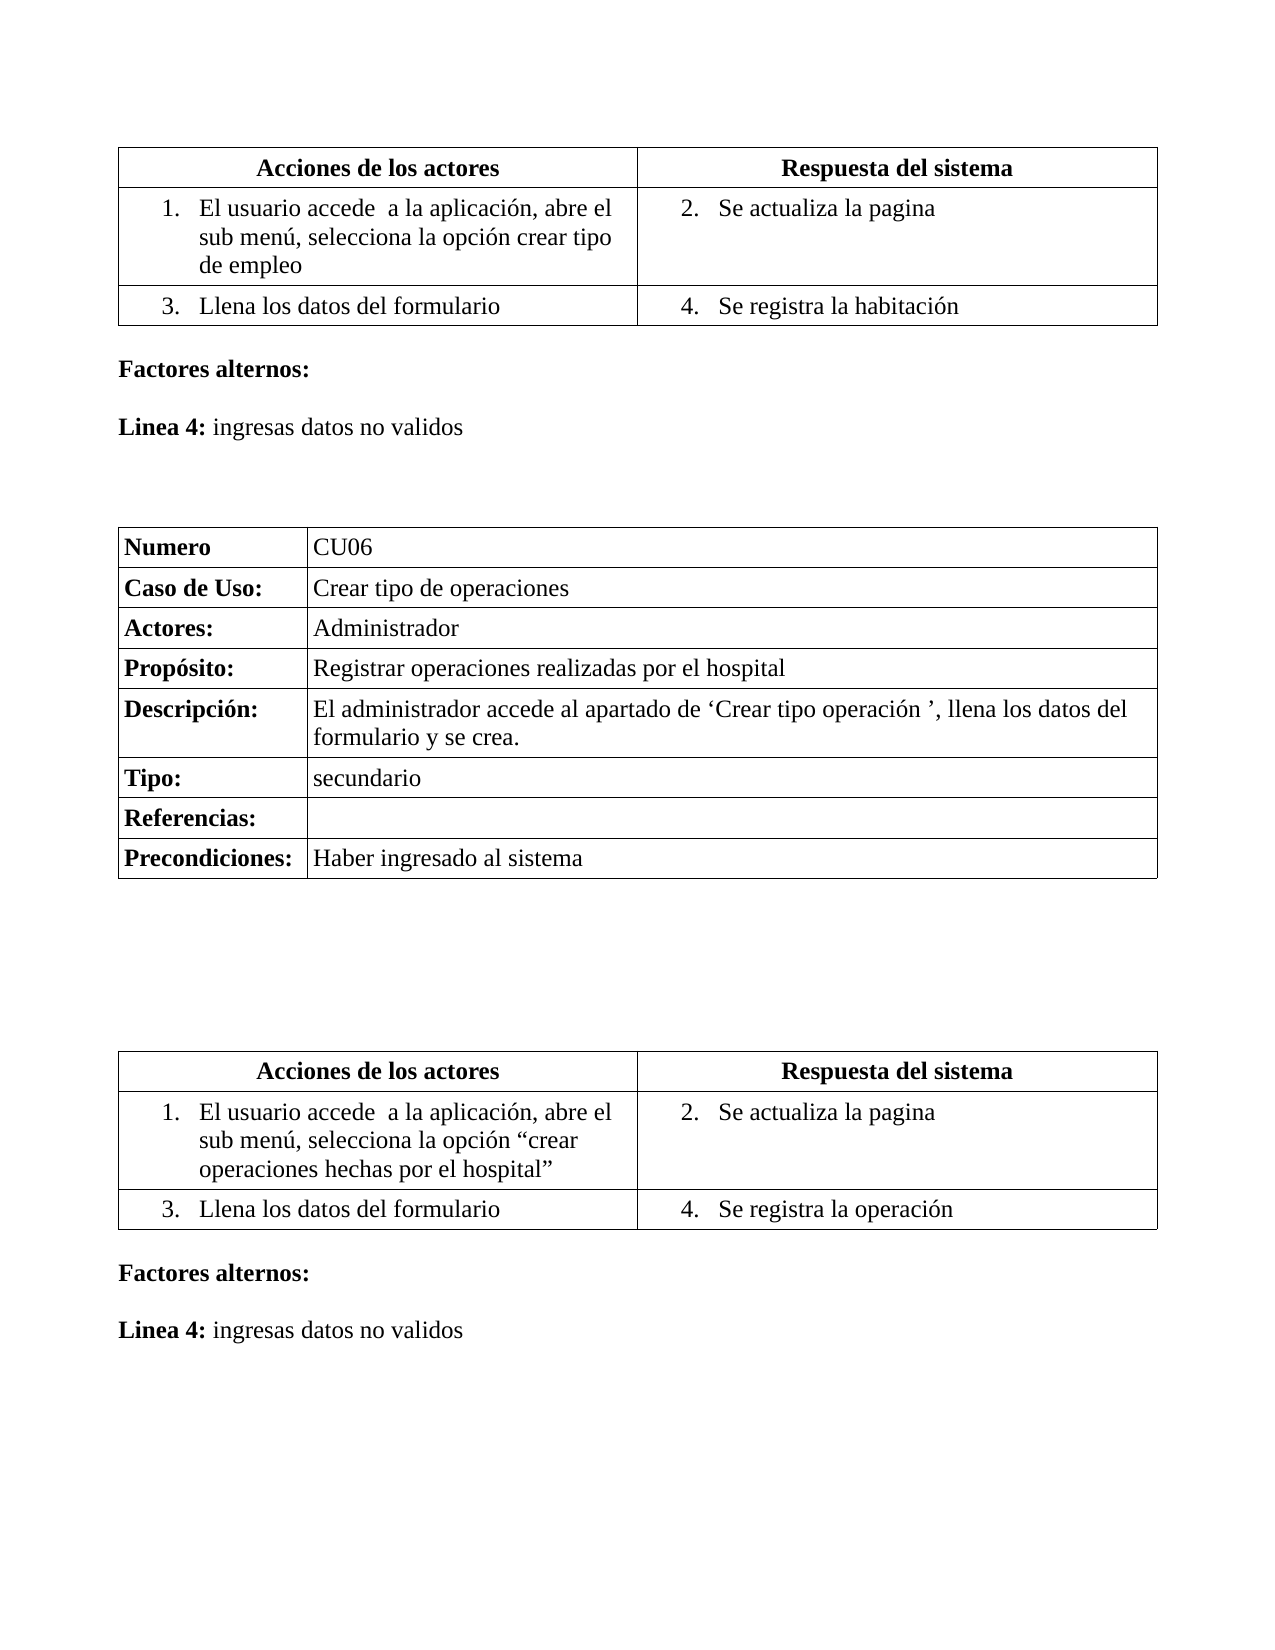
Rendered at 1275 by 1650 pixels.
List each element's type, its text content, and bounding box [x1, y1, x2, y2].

table_cell El usuario accede a la aplicación, abre el sub menú, selecciona la opción crear tipo de empleo [119, 188, 637, 285]
table_cell Tipo: [119, 758, 307, 797]
table_cell Referencias: [119, 798, 307, 838]
table_cell Descripción: [119, 689, 307, 757]
text Factores alternos: [118, 1258, 1157, 1287]
table_cell El usuario accede a la aplicación, abre el sub menú, selecciona la opción “crear operaciones hechas por el hospital” [119, 1092, 637, 1189]
text Factores alternos: [118, 354, 1157, 383]
table_cell Se actualiza la pagina [638, 1092, 1157, 1189]
text Linea 4: ingresas datos no validos [118, 1315, 1157, 1344]
table_cell Crear tipo de operaciones [308, 568, 1157, 607]
table_header Numero [119, 528, 307, 567]
table_cell Administrador [308, 608, 1157, 648]
table_header Acciones de los actores [119, 1052, 637, 1091]
text Linea 4: ingresas datos no validos [118, 412, 1157, 440]
table_cell Se registra la operación [638, 1190, 1157, 1229]
table_cell Propósito: [119, 649, 307, 688]
table_header Respuesta del sistema [638, 148, 1157, 187]
table_header Acciones de los actores [119, 148, 637, 187]
table_cell Se registra la habitación [638, 286, 1157, 325]
table_cell El administrador accede al apartado de ‘Crear tipo operación ’, llena los datos del formulario y se crea. [308, 689, 1157, 757]
table_cell Caso de Uso: [119, 568, 307, 607]
table_cell [308, 798, 1157, 838]
table_cell Se actualiza la pagina [638, 188, 1157, 285]
table_header CU06 [308, 528, 1157, 567]
table_cell Registrar operaciones realizadas por el hospital [308, 649, 1157, 688]
table_header Respuesta del sistema [638, 1052, 1157, 1091]
table_cell Llena los datos del formulario [119, 286, 637, 325]
table_cell Precondiciones: [119, 839, 307, 878]
table_cell Llena los datos del formulario [119, 1190, 637, 1229]
table_cell secundario [308, 758, 1157, 797]
table_cell Haber ingresado al sistema [308, 839, 1157, 878]
table_cell Actores: [119, 608, 307, 648]
